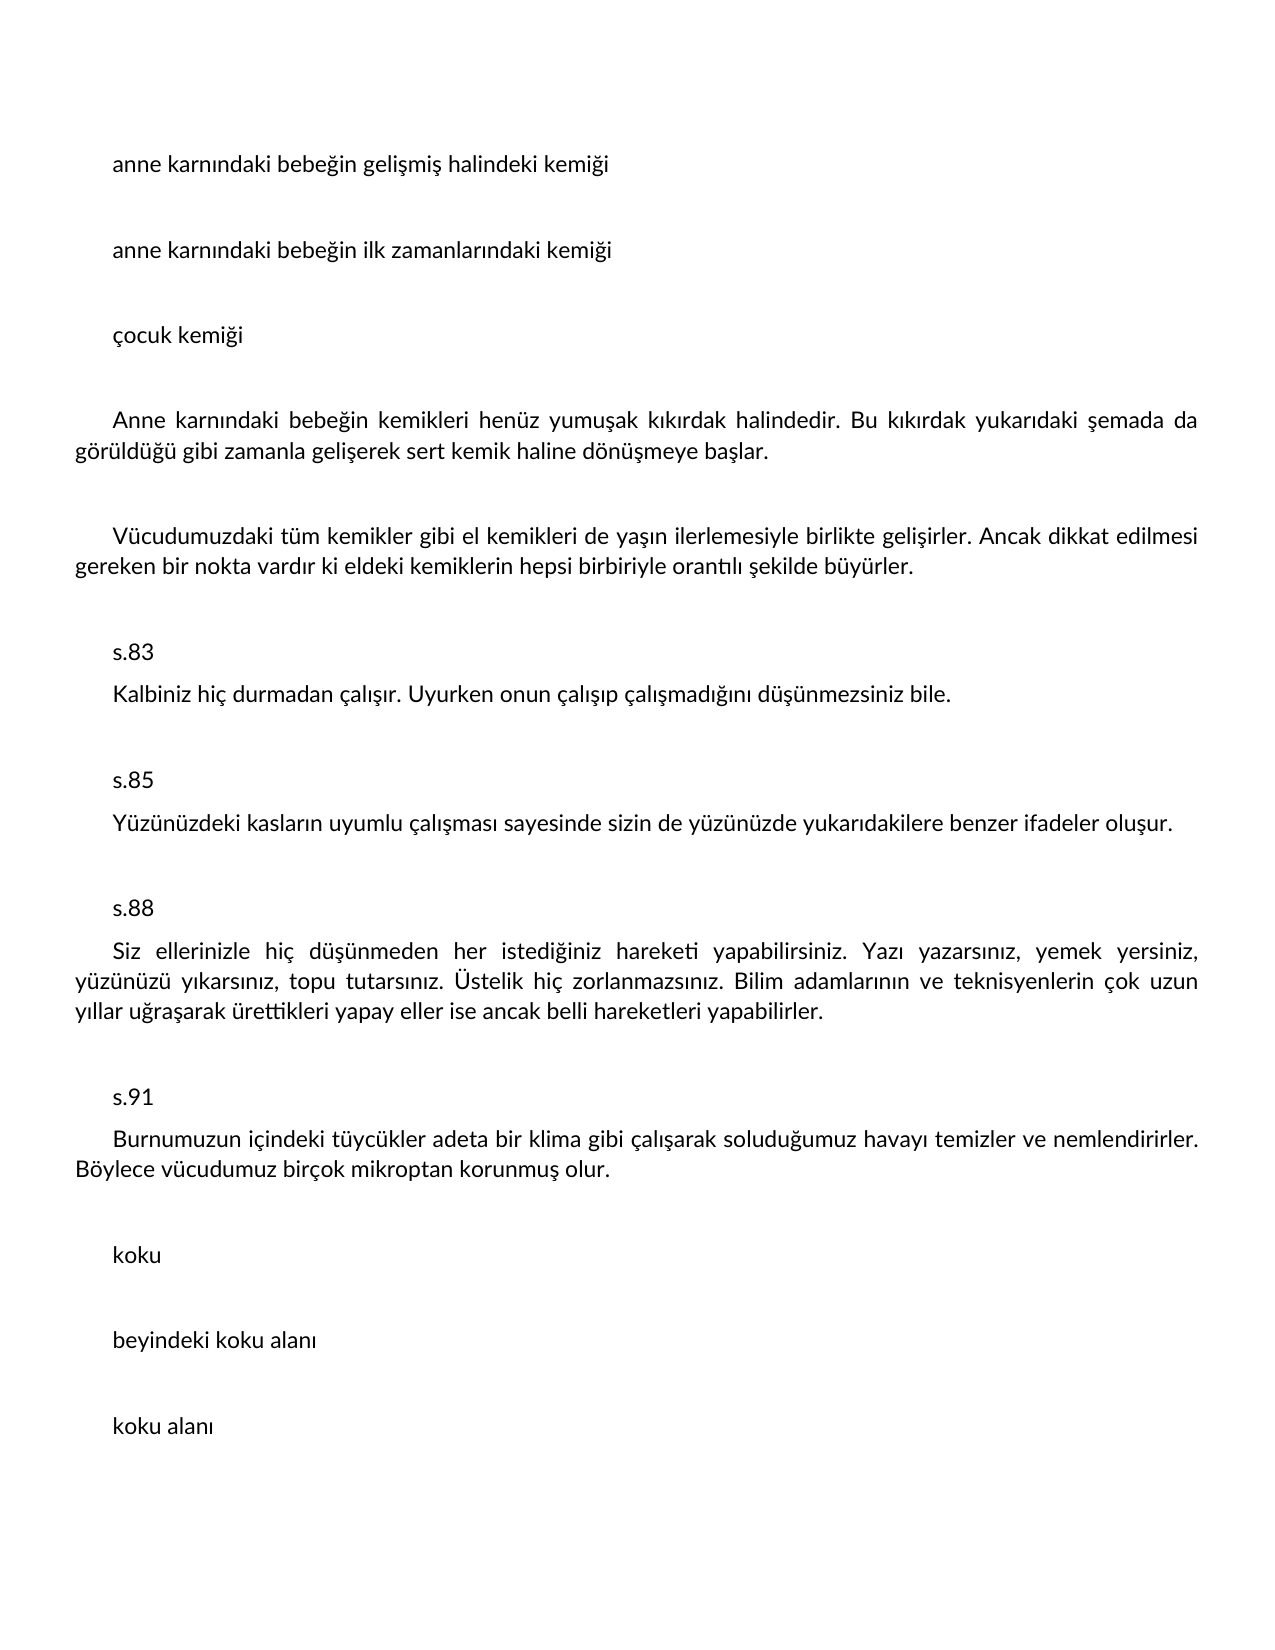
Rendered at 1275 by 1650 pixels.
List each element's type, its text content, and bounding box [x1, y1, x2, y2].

text Yüzünüzdeki kasların uyumlu çalışması sayesinde sizin de yüzünüzde yukarıdakilere benzer ifadeler oluşur. [75, 808, 1200, 836]
text çocuk kemiği [75, 321, 1200, 348]
text s.83 [75, 637, 1200, 665]
text koku [75, 1241, 1200, 1268]
text Kalbiniz hiç durmadan çalışır. Uyurken onun çalışıp çalışmadığını düşünmezsiniz bile. [75, 680, 1200, 708]
text Burnumuzun içindeki tüycükler adeta bir klima gibi çalışarak soluduğumuz havayı temizler ve nemlendirirler. Böylece vücudumuz birçok mikroptan korunmuş olur. [75, 1125, 1200, 1183]
text Vücudumuzdaki tüm kemikler gibi el kemikleri de yaşın ilerlemesiyle birlikte gelişirler. Ancak dikkat edilmesi gereken bir nokta vardır ki eldeki kemiklerin hepsi birbiriyle orantılı şekilde büyürler. [75, 522, 1200, 579]
text s.91 [75, 1082, 1200, 1110]
text s.88 [75, 894, 1200, 921]
text Anne karnındaki bebeğin kemikleri henüz yumuşak kıkırdak halindedir. Bu kıkırdak yukarıdaki şemada da görüldüğü gibi zamanla gelişerek sert kemik haline dönüşmeye başlar. [75, 406, 1200, 464]
text s.85 [75, 766, 1200, 793]
text anne karnındaki bebeğin ilk zamanlarındaki kemiği [75, 235, 1200, 263]
text Siz ellerinizle hiç düşünmeden her istediğiniz hareketi yapabilirsiniz. Yazı yazarsınız, yemek yersiniz, yüzünüzü yıkarsınız, topu tutarsınız. Üstelik hiç zorlanmazsınız. Bilim adamlarının ve teknisyenlerin çok uzun yıllar uğraşarak ürettikleri yapay eller ise ancak belli hareketleri yapabilirler. [75, 936, 1200, 1024]
text koku alanı [75, 1411, 1200, 1439]
text beyindeki koku alanı [75, 1326, 1200, 1353]
text anne karnındaki bebeğin gelişmiş halindeki kemiği [75, 150, 1200, 177]
